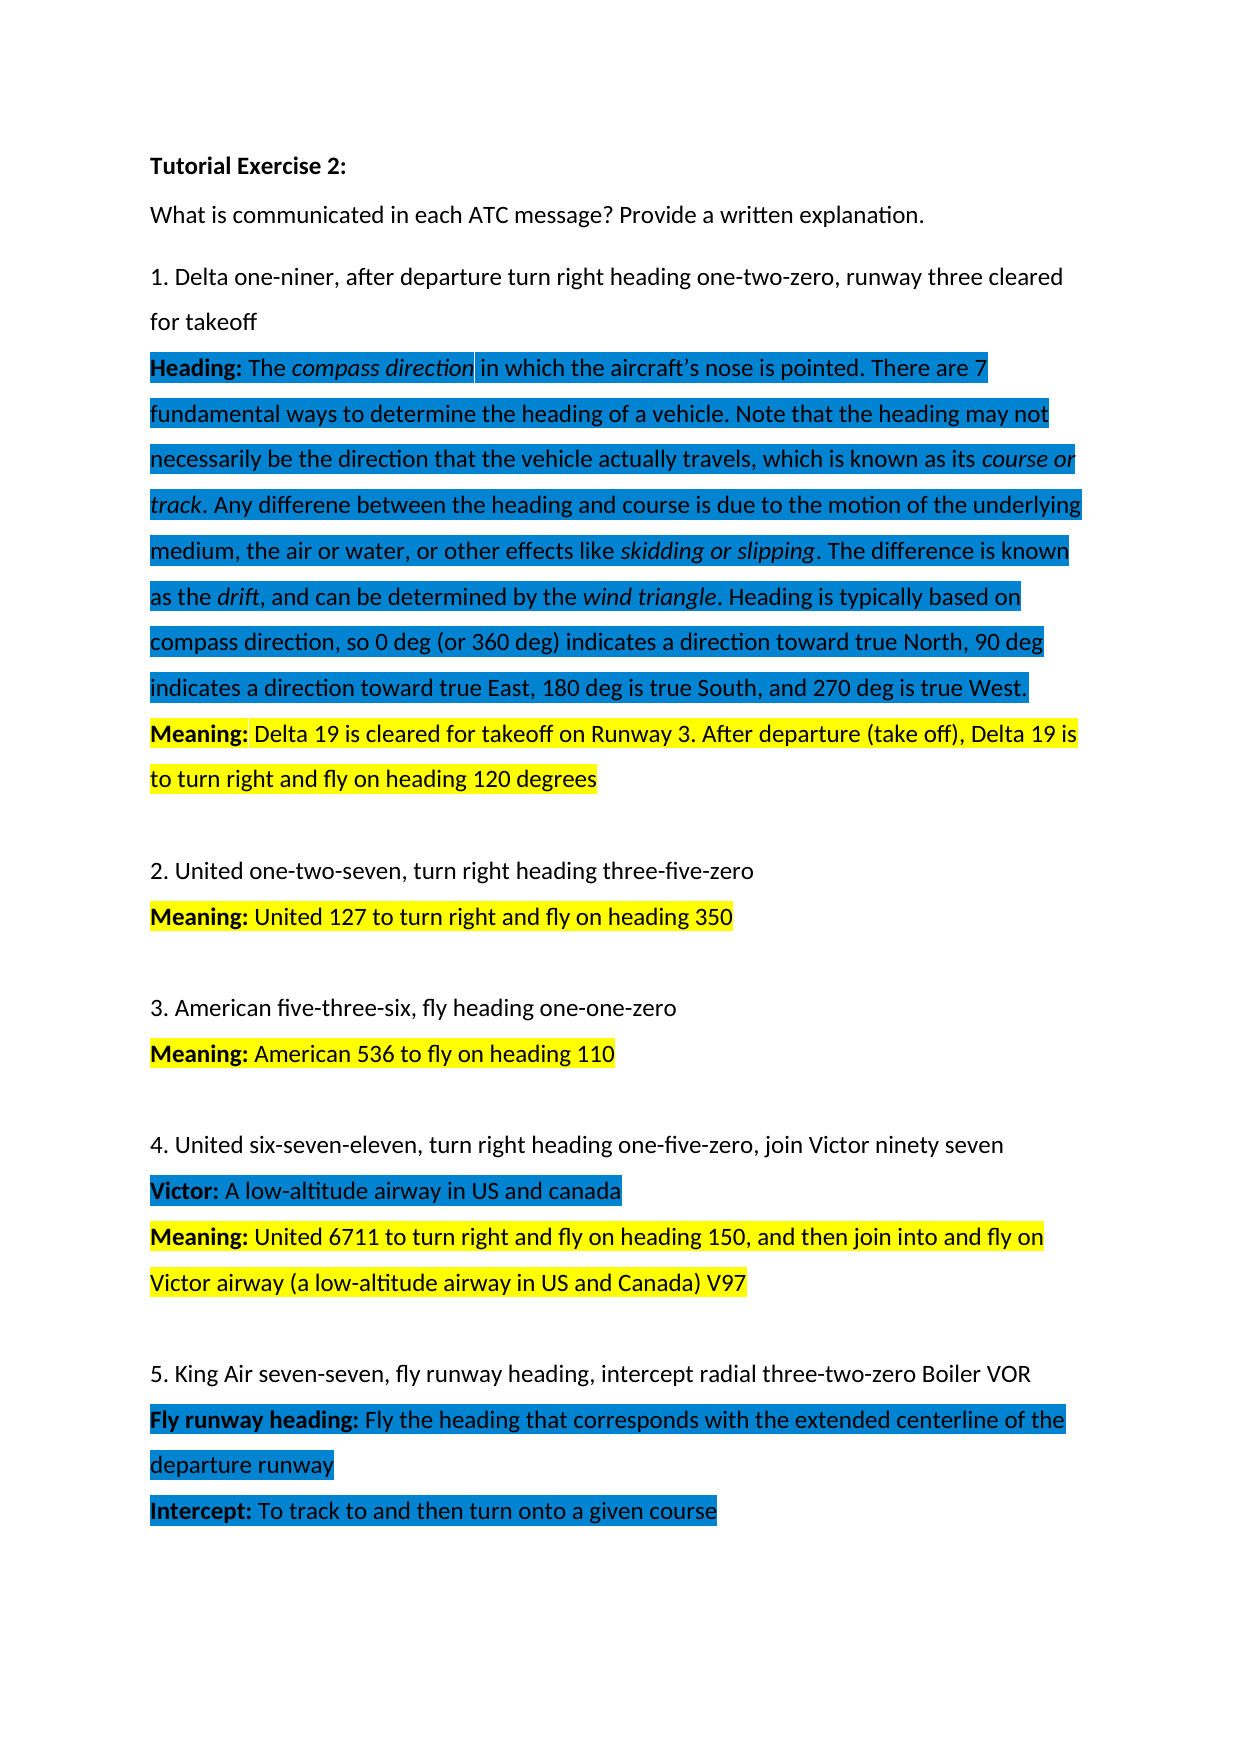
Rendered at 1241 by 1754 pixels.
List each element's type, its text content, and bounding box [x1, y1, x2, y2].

text Meaning: American 536 to fly on heading 110 [150, 1038, 1090, 1068]
text 1. Delta one-niner, after departure turn right heading one-two-zero, runway three cleared for takeoff [150, 261, 1090, 337]
text Heading: The compass direction in which the aircraft’s nose is pointed. There are 7 fundamental ways to determine the heading of a vehicle. Note that the heading may not necessarily be the direction that the vehicle actually travels, which is known as its course or track. Any differene between the heading and course is due to the motion of the underlying medium, the air or water, or other effects like skidding or slipping. The difference is known as the drift, and can be determined by the wind triangle. Heading is typically based on compass direction, so 0 deg (or 360 deg) indicates a direction toward true North, 90 deg indicates a direction toward true East, 180 deg is true South, and 270 deg is true West. [150, 352, 1090, 703]
text Victor: A low-altitude airway in US and canada [150, 1175, 1090, 1206]
text 3. American five-three-six, fly heading one-one-zero [150, 992, 1090, 1023]
text Meaning: Delta 19 is cleared for takeoff on Runway 3. After departure (take off), Delta 19 is to turn right and fly on heading 120 degrees [150, 718, 1090, 794]
text 5. King Air seven-seven, fly runway heading, intercept radial three-two-zero Boiler VOR [150, 1358, 1090, 1389]
text Meaning: United 127 to turn right and fly on heading 350 [150, 901, 1090, 931]
text What is communicated in each ATC message? Provide a written explanation. [150, 199, 1090, 230]
text Meaning: United 6711 to turn right and fly on heading 150, and then join into and fly on Victor airway (a low-altitude airway in US and Canada) V97 [150, 1221, 1090, 1297]
text Tutorial Exercise 2: [150, 150, 1090, 181]
text 2. United one-two-seven, turn right heading three-five-zero [150, 855, 1090, 886]
text 4. United six-seven-eleven, turn right heading one-five-zero, join Victor ninety seven [150, 1129, 1090, 1160]
text Fly runway heading: Fly the heading that corresponds with the extended centerline of the departure runway [150, 1404, 1090, 1480]
text Intercept: To track to and then turn onto a given course [150, 1495, 1090, 1526]
